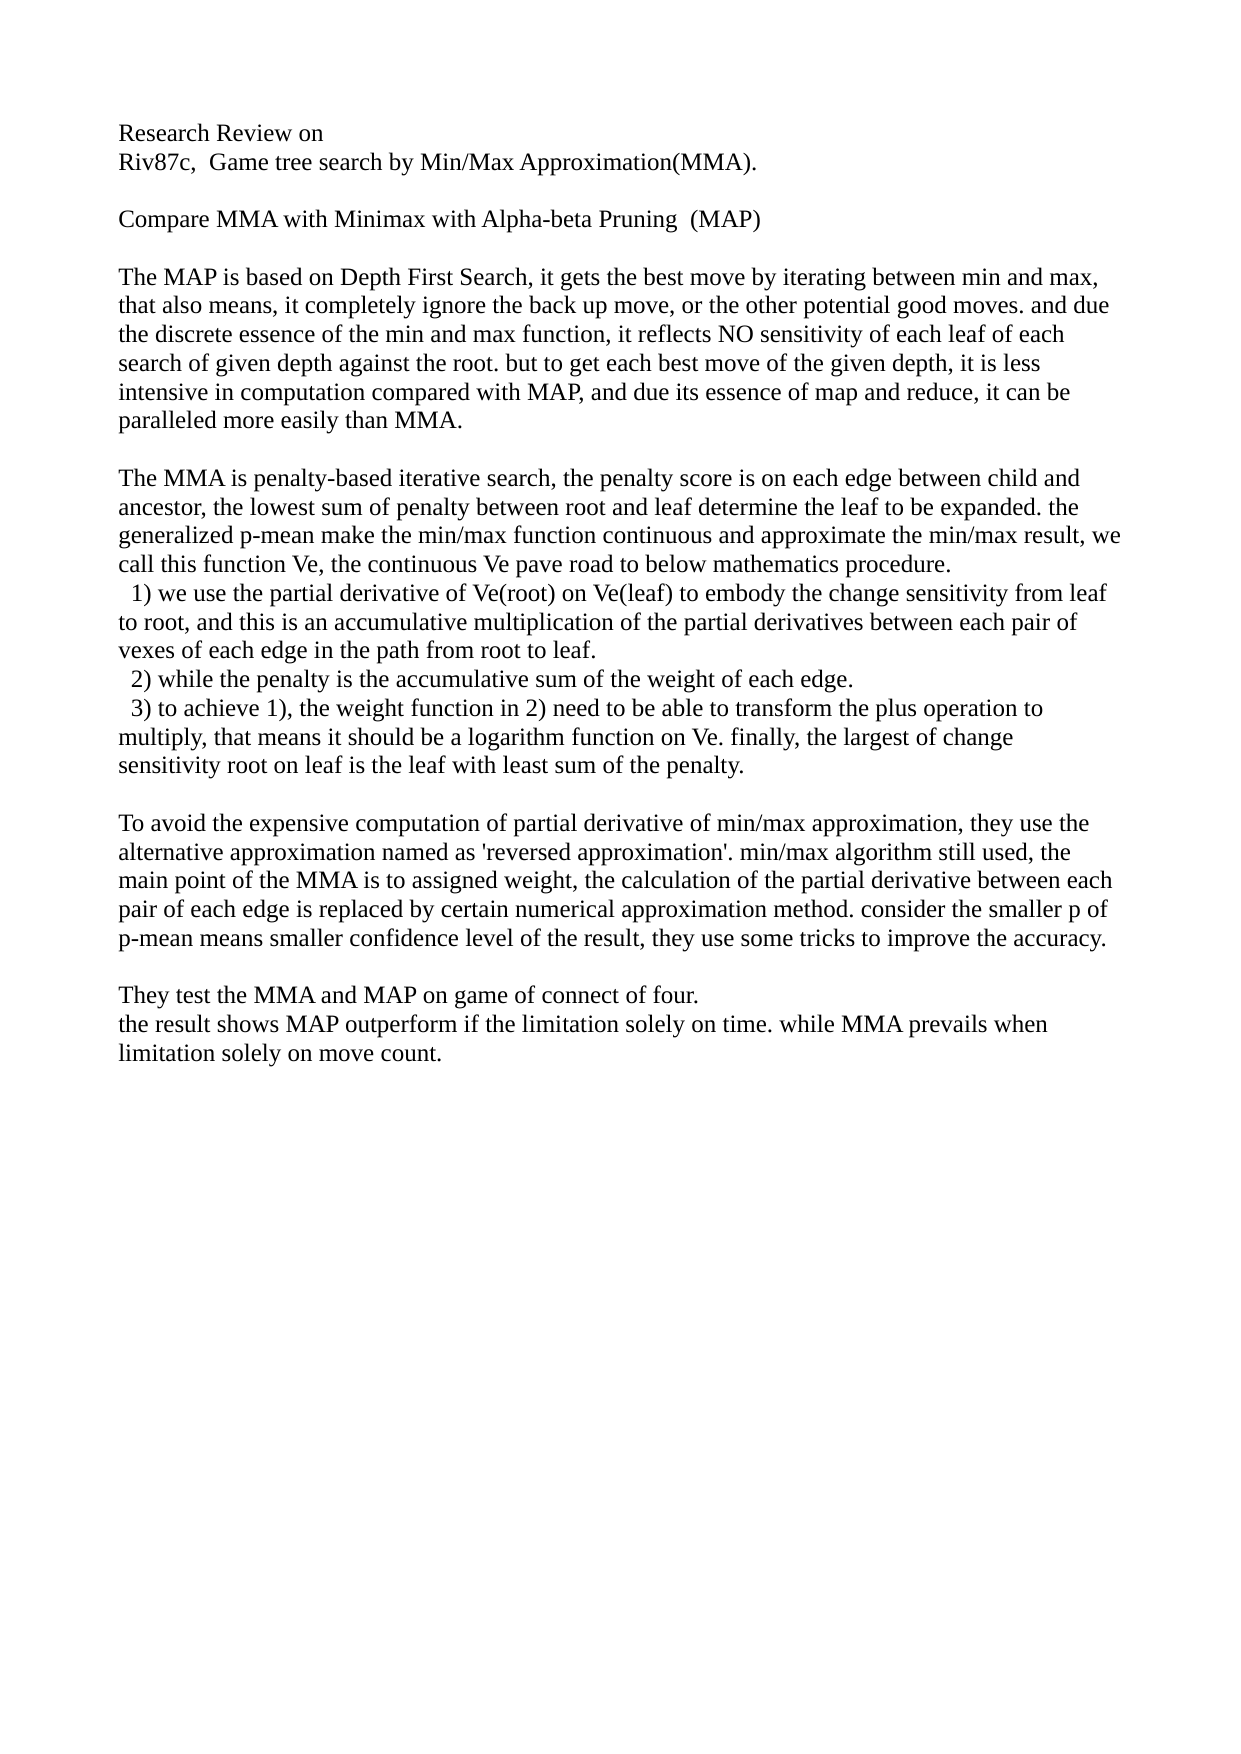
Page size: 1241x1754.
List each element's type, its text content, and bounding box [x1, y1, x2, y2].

text 2) while the penalty is the accumulative sum of the weight of each edge. [118, 664, 1122, 693]
text The MAP is based on Depth First Search, it gets the best move by iterating between min and max, that also means, it completely ignore the back up move, or the other potential good moves. and due the discrete essence of the min and max function, it reflects NO sensitivity of each leaf of each search of given depth against the root. but to get each best move of the given depth, it is less intensive in computation compared with MAP, and due its essence of map and reduce, it can be paralleled more easily than MMA. [118, 262, 1122, 434]
text Compare MMA with Minimax with Alpha-beta Pruning (MAP) [118, 204, 1122, 233]
text Research Review on [118, 118, 1122, 147]
text The MMA is penalty-based iterative search, the penalty score is on each edge between child and ancestor, the lowest sum of penalty between root and leaf determine the leaf to be expanded. the generalized p-mean make the min/max function continuous and approximate the min/max result, we call this function Ve, the continuous Ve pave road to below mathematics procedure. [118, 463, 1122, 578]
text They test the MMA and MAP on game of connect of four. [118, 981, 1122, 1009]
text To avoid the expensive computation of partial derivative of min/max approximation, they use the alternative approximation named as 'reversed approximation'. min/max algorithm still used, the main point of the MMA is to assigned weight, the calculation of the partial derivative between each pair of each edge is replaced by certain numerical approximation method. consider the smaller p of p-mean means smaller confidence level of the result, they use some tricks to improve the accuracy. [118, 808, 1122, 952]
text Riv87c, Game tree search by Min/Max Approximation(MMA). [118, 147, 1122, 176]
text the result shows MAP outperform if the limitation solely on time. while MMA prevails when limitation solely on move count. [118, 1009, 1122, 1067]
text 3) to achieve 1), the weight function in 2) need to be able to transform the plus operation to multiply, that means it should be a logarithm function on Ve. finally, the largest of change sensitivity root on leaf is the leaf with least sum of the penalty. [118, 693, 1122, 779]
text 1) we use the partial derivative of Ve(root) on Ve(leaf) to embody the change sensitivity from leaf to root, and this is an accumulative multiplication of the partial derivatives between each pair of vexes of each edge in the path from root to leaf. [118, 578, 1122, 664]
